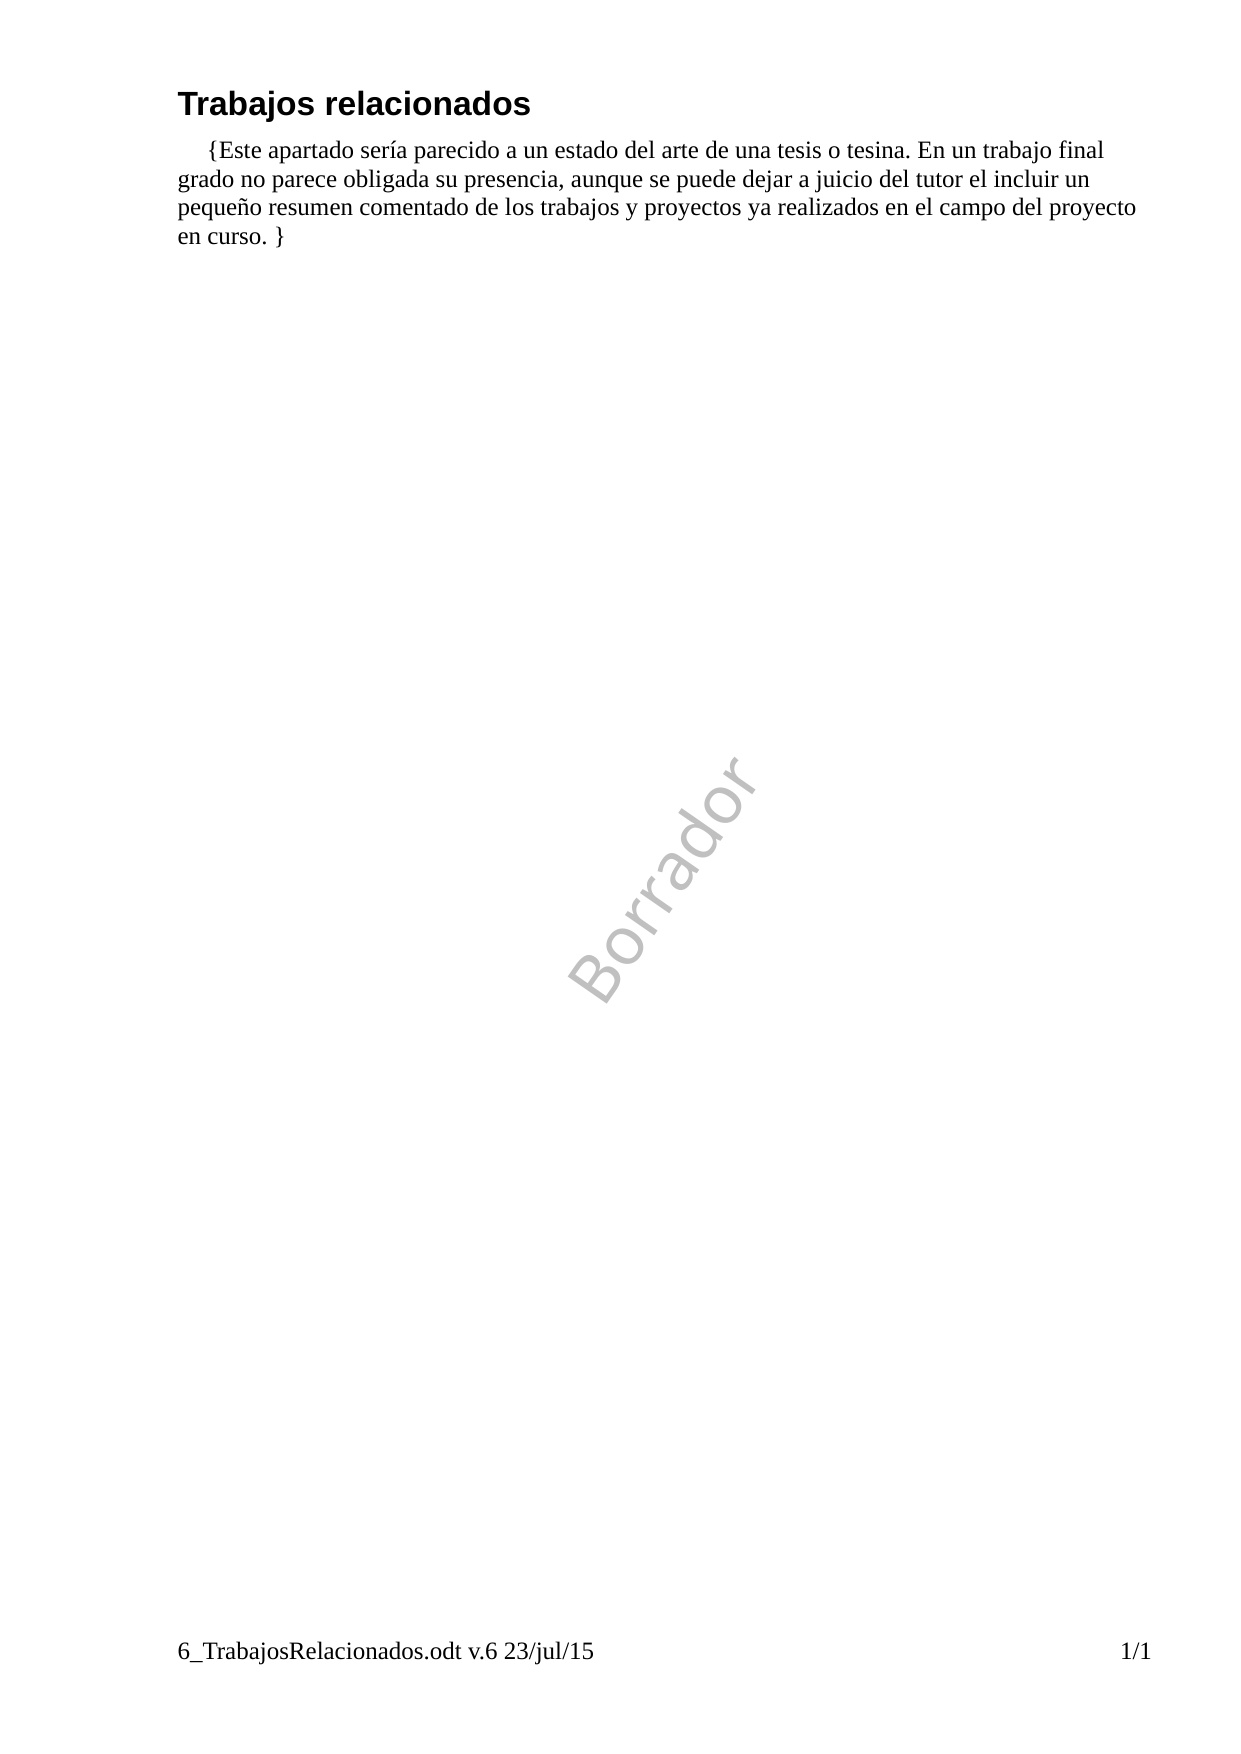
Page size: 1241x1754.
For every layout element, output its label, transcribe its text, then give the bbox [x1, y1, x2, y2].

text {Este apartado sería parecido a un estado del arte de una tesis o tesina. En un trabajo final grado no parece obligada su presencia, aunque se puede dejar a juicio del tutor el incluir un pequeño resumen comentado de los trabajos y proyectos ya realizados en el campo del proyecto en curso. } [177, 135, 1152, 250]
subtitle Trabajos relacionados [177, 84, 1152, 122]
